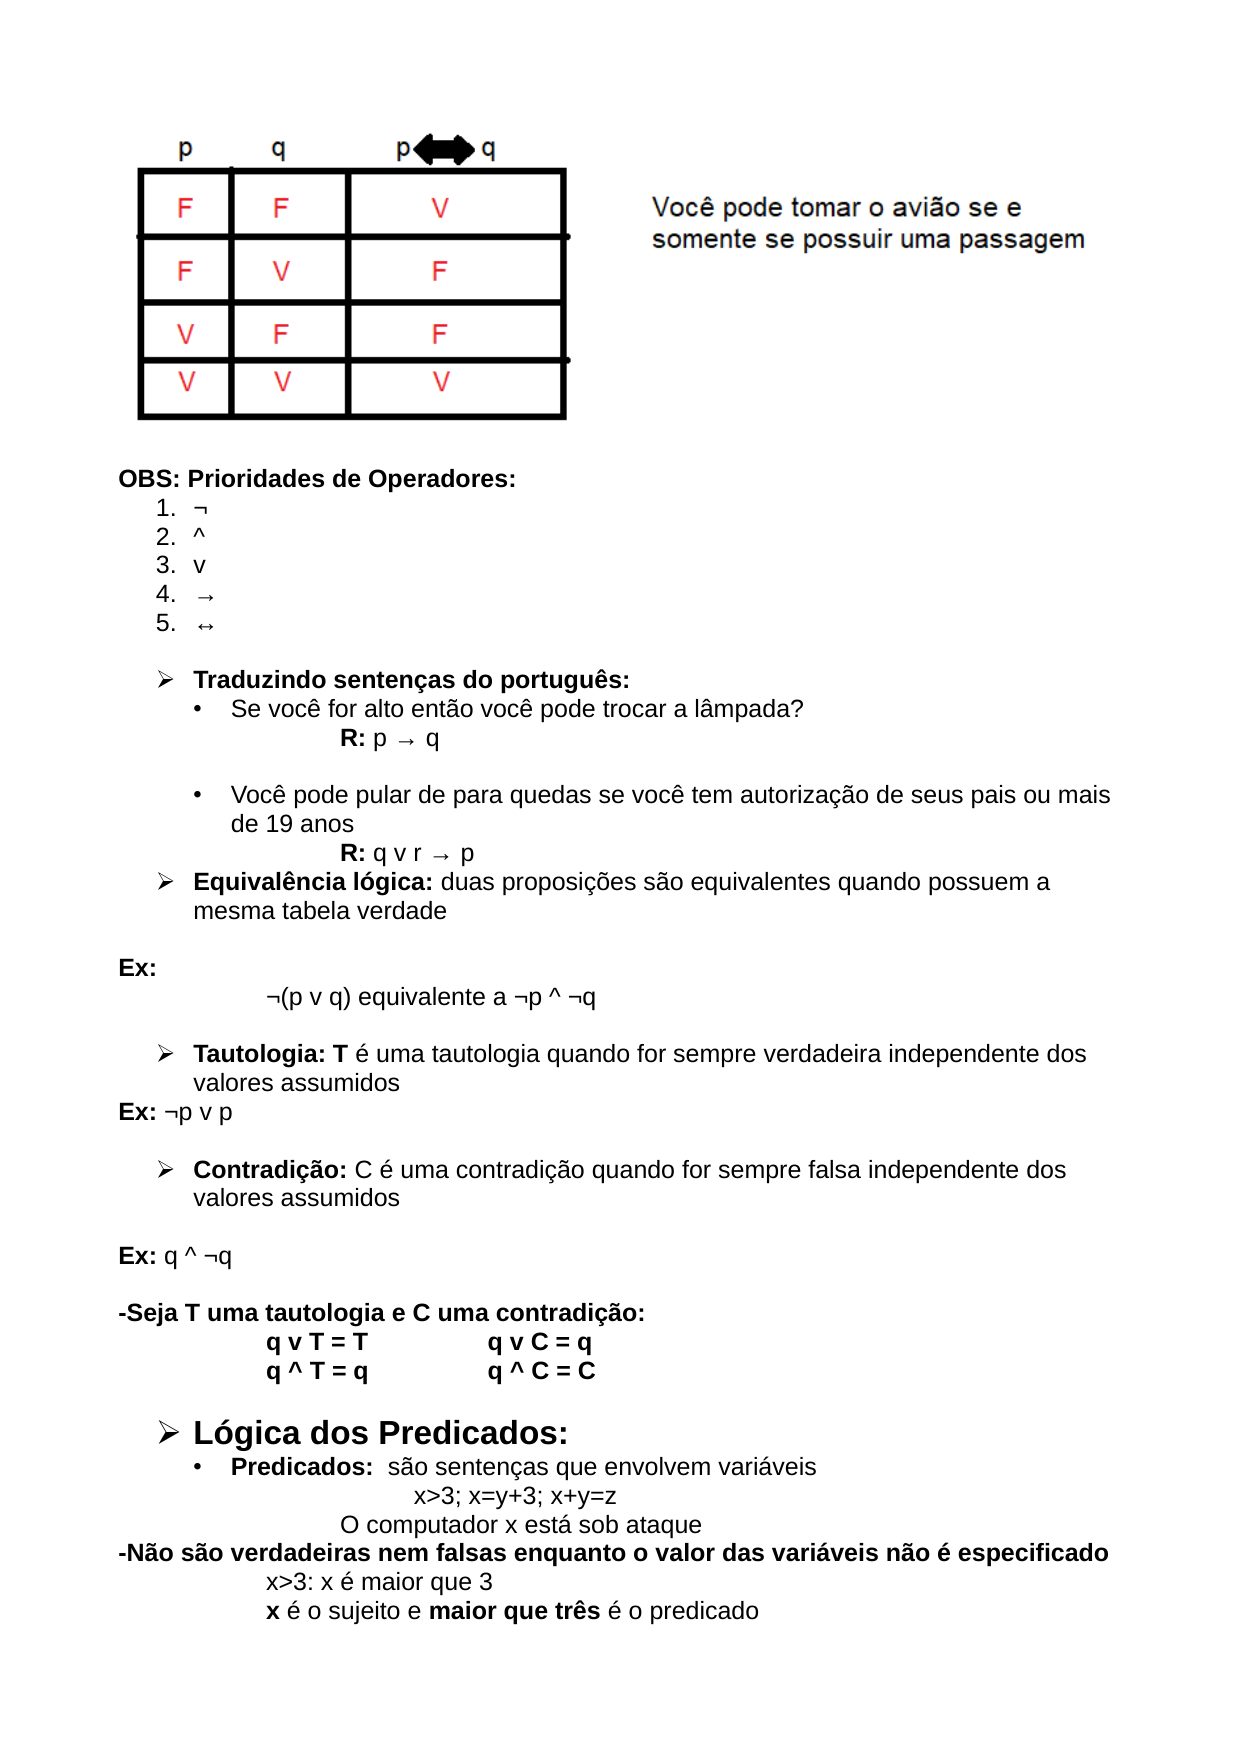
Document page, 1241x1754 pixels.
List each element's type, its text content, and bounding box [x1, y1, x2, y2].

text ¬(p v q) equivalente a ¬p ^ ¬q [118, 982, 1122, 1011]
text Ex: q ^ ¬q [118, 1241, 1122, 1270]
list Equivalência lógica: duas proposições são equivalentes quando possuem a mesma tabela verdade [156, 867, 1122, 924]
text O computador x está sob ataque [118, 1509, 1122, 1538]
list ¬ [156, 493, 1122, 522]
text q ^ T = q q ^ C = C [118, 1356, 1122, 1385]
text R: p → q [118, 723, 1122, 752]
text OBS: Prioridades de Operadores: [118, 464, 1122, 493]
list ^ [156, 522, 1122, 550]
text R: q v r → p [118, 838, 1122, 867]
list Se você for alto então você pode trocar a lâmpada? [193, 694, 1122, 723]
text q v T = T q v C = q [118, 1327, 1122, 1356]
list Traduzindo sentenças do português: [156, 665, 1122, 694]
list Contradição: C é uma contradição quando for sempre falsa independente dos valores assumidos [156, 1154, 1122, 1212]
list Tautologia: T é uma tautologia quando for sempre verdadeira independente dos valores assumidos [156, 1039, 1122, 1097]
picture [122, 118, 1118, 436]
text -Seja T uma tautologia e C uma contradição: [118, 1298, 1122, 1327]
text x>3: x é maior que 3 [118, 1567, 1122, 1596]
text x é o sujeito e maior que três é o predicado [118, 1596, 1122, 1624]
text -Não são verdadeiras nem falsas enquanto o valor das variáveis não é especificado [118, 1538, 1122, 1567]
list Você pode pular de para quedas se você tem autorização de seus pais ou mais de 19 anos [193, 781, 1122, 838]
text Ex: [118, 953, 1122, 982]
list ↔ [156, 608, 1122, 637]
list Lógica dos Predicados: [156, 1413, 1122, 1452]
text x>3; x=y+3; x+y=z [118, 1481, 1122, 1509]
list Predicados: são sentenças que envolvem variáveis [193, 1452, 1122, 1481]
text Ex: ¬p v p [118, 1097, 1122, 1126]
list → [156, 579, 1122, 608]
list v [156, 550, 1122, 579]
